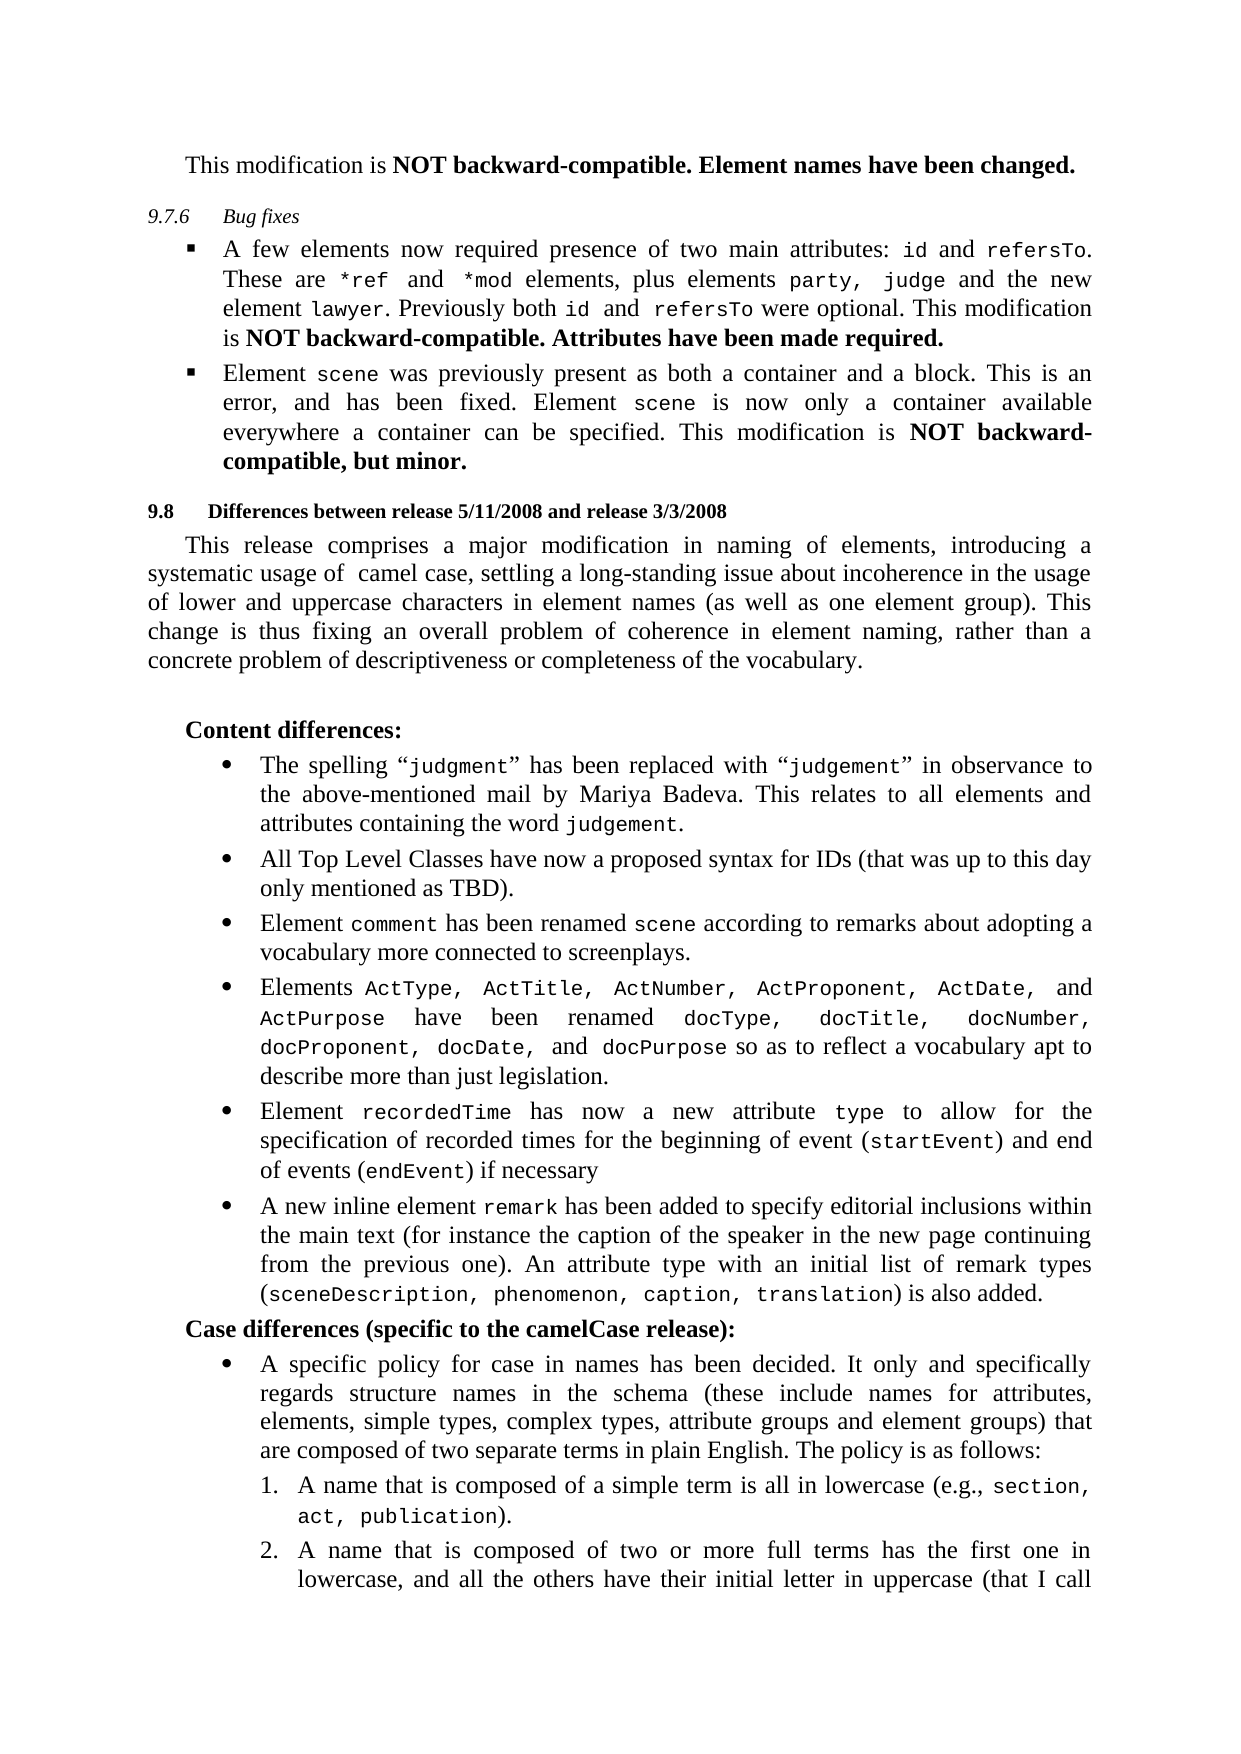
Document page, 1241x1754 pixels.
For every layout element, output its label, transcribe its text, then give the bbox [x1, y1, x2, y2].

text This modification is NOT backward-compatible. Element names have been changed. [148, 150, 1092, 179]
subtitle Differences between release 5/11/2008 and release 3/3/2008 [148, 499, 1092, 523]
list A few elements now required presence of two main attributes: id and refersTo. These are *ref and *mod elements, plus elements party, judge and the new element lawyer. Previously both id and refersTo were optional. This modification is NOT backward-compatible. Attributes have been made required. [185, 234, 1092, 352]
subtitle Bug fixes [148, 204, 1092, 228]
list A new inline element remark has been added to specify editorial inclusions within the main text (for instance the caption of the speaker in the new page continuing from the previous one). An attribute type with an initial list of remark types (sceneDescription, phenomenon, caption, translation) is also added. [222, 1191, 1092, 1308]
list A name that is composed of two or more full terms has the first one in lowercase, and all the others have their initial letter in uppercase (that I call [260, 1536, 1092, 1593]
list The spelling “judgment” has been replaced with “judgement” in observance to the above-mentioned mail by Mariya Badeva. This relates to all elements and attributes containing the word judgement. [222, 750, 1092, 838]
text Content differences: [148, 715, 1092, 743]
list Element comment has been renamed scene according to remarks about adopting a vocabulary more connected to screenplays. [222, 908, 1092, 966]
text This release comprises a major modification in naming of elements, introducing a systematic usage of camel case, settling a long-standing issue about incoherence in the usage of lower and uppercase characters in element names (as well as one element group). This change is thus fixing an overall problem of coherence in element naming, rather than a concrete problem of descriptiveness or completeness of the vocabulary. [148, 530, 1092, 673]
list A name that is composed of a simple term is all in lowercase (e.g., section, act, publication). [260, 1470, 1092, 1529]
list All Top Level Classes have now a proposed syntax for IDs (that was up to this day only mentioned as TBD). [222, 844, 1092, 901]
list A specific policy for case in names has been decided. It only and specifically regards structure names in the schema (these include names for attributes, elements, simple types, complex types, attribute groups and element groups) that are composed of two separate terms in plain English. The policy is as follows: [222, 1349, 1092, 1464]
list Element scene was previously present as both a container and a block. This is an error, and has been fixed. Element scene is now only a container available everywhere a container can be specified. This modification is NOT backward-compatible, but minor. [185, 358, 1092, 474]
list Element recordedTime has now a new attribute type to allow for the specification of recorded times for the beginning of event (startEvent) and end of events (endEvent) if necessary [222, 1096, 1092, 1185]
text Case differences (specific to the camelCase release): [185, 1314, 1092, 1343]
list Elements ActType, ActTitle, ActNumber, ActProponent, ActDate, and ActPurpose have been renamed docType, docTitle, docNumber, docProponent, docDate, and docPurpose so as to reflect a vocabulary apt to describe more than just legislation. [222, 972, 1092, 1090]
